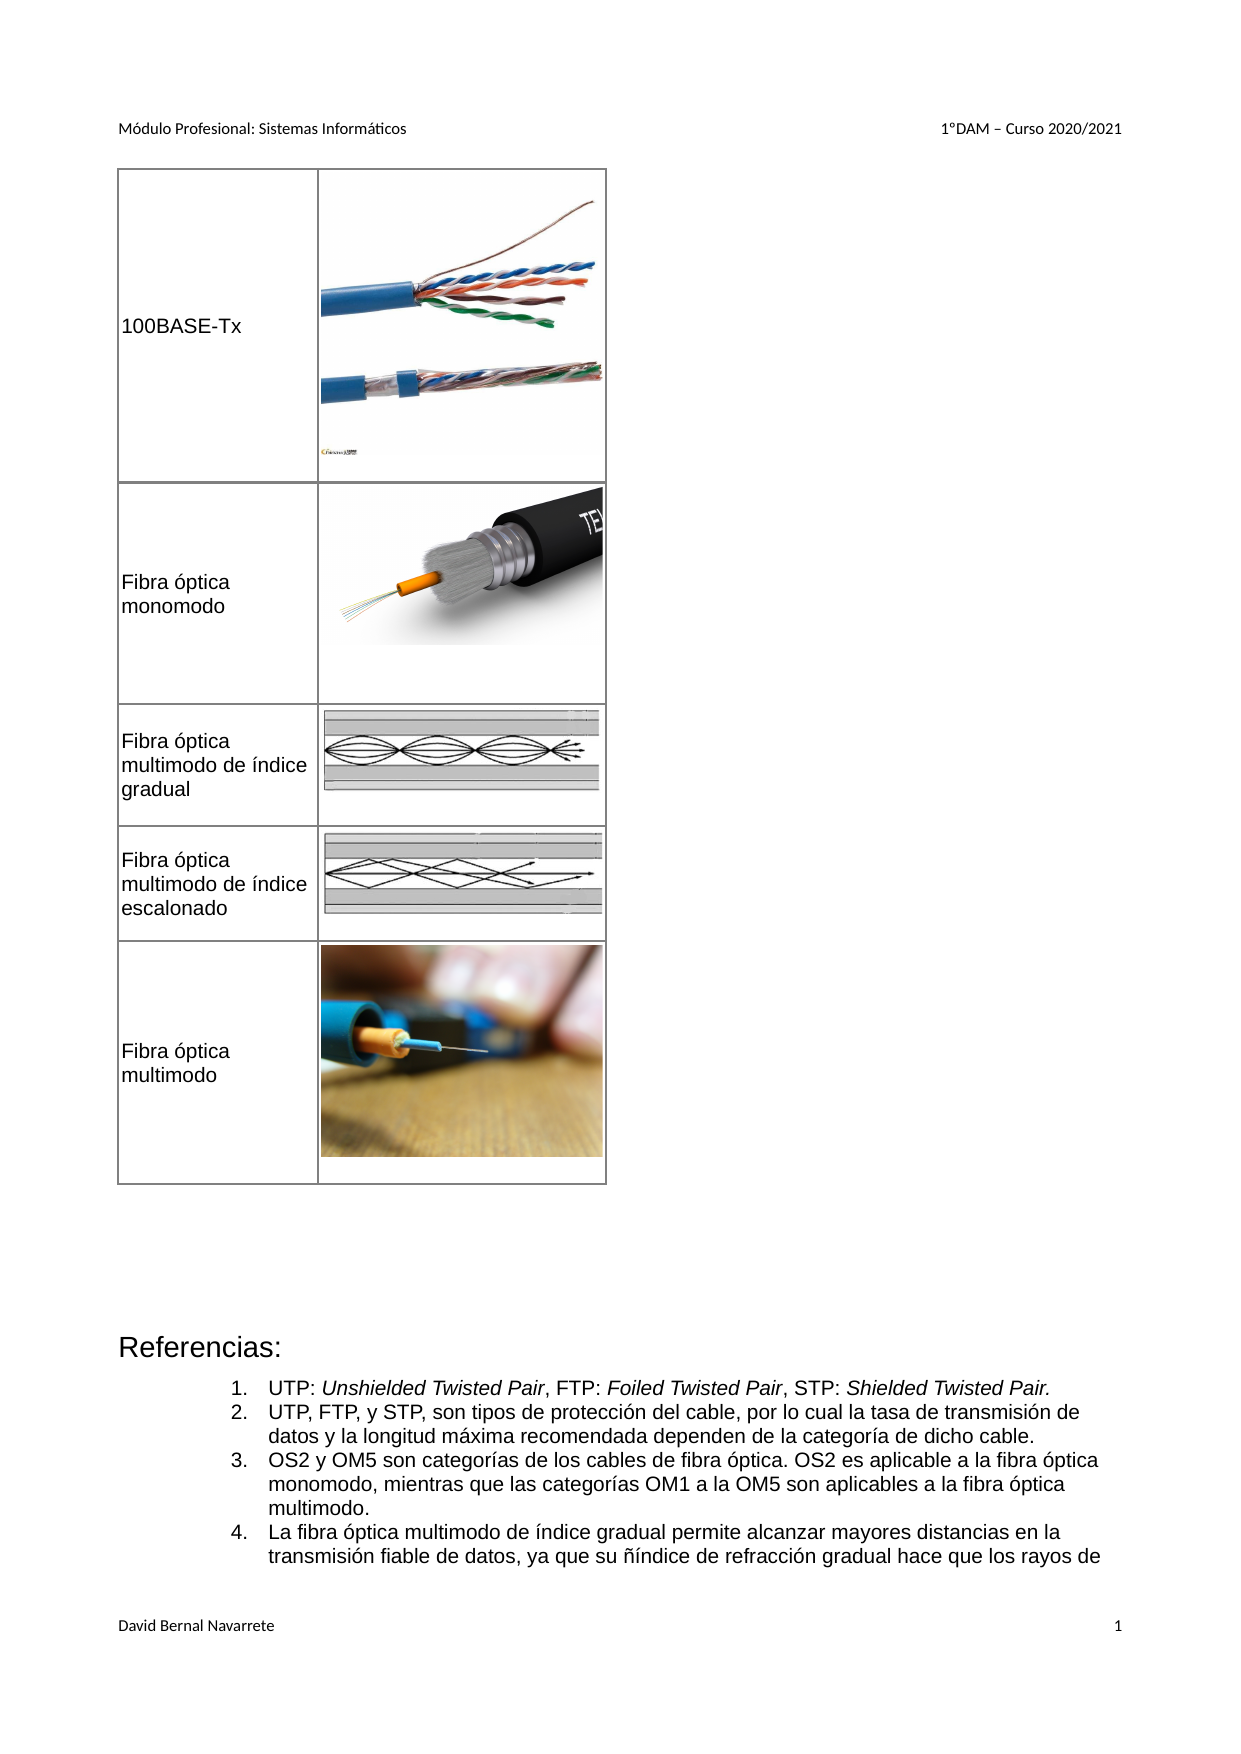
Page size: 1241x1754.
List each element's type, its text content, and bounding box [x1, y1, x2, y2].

table_cell [319, 942, 605, 1183]
picture [321, 486, 603, 645]
picture [321, 830, 603, 914]
table_cell Fibra óptica monomodo [119, 484, 317, 703]
table_cell 100BASE-Tx [119, 170, 317, 481]
list OS2 y OM5 son categorías de los cables de fibra óptica. OS2 es aplicable a la fibra óptica monomodo, mientras que las categorías OM1 a la OM5 son aplicables a la fibra óptica multimodo. [231, 1448, 1122, 1520]
list La fibra óptica multimodo de índice gradual permite alcanzar mayores distancias en la transmisión fiable de datos, ya que su ñíndice de refracción gradual hace que los rayos de [231, 1520, 1122, 1568]
table_cell [319, 705, 605, 825]
table_cell [319, 455, 605, 481]
list UTP, FTP, y STP, son tipos de protección del cable, por lo cual la tasa de transmisión de datos y la longitud máxima recomendada dependen de la categoría de dicho cable. [231, 1400, 1122, 1448]
picture [321, 945, 603, 1157]
table_cell Fibra óptica multimodo de índice gradual [119, 705, 317, 825]
table_cell [319, 827, 605, 940]
picture [321, 708, 603, 793]
list UTP: Unshielded Twisted Pair, FTP: Foiled Twisted Pair, STP: Shielded Twisted Pair. [231, 1376, 1122, 1400]
picture [321, 172, 603, 455]
table_cell Fibra óptica multimodo de índice escalonado [119, 827, 317, 940]
table_cell Fibra óptica multimodo [119, 942, 317, 1183]
table_cell [319, 484, 605, 703]
subtitle Referencias: [118, 1330, 1122, 1363]
